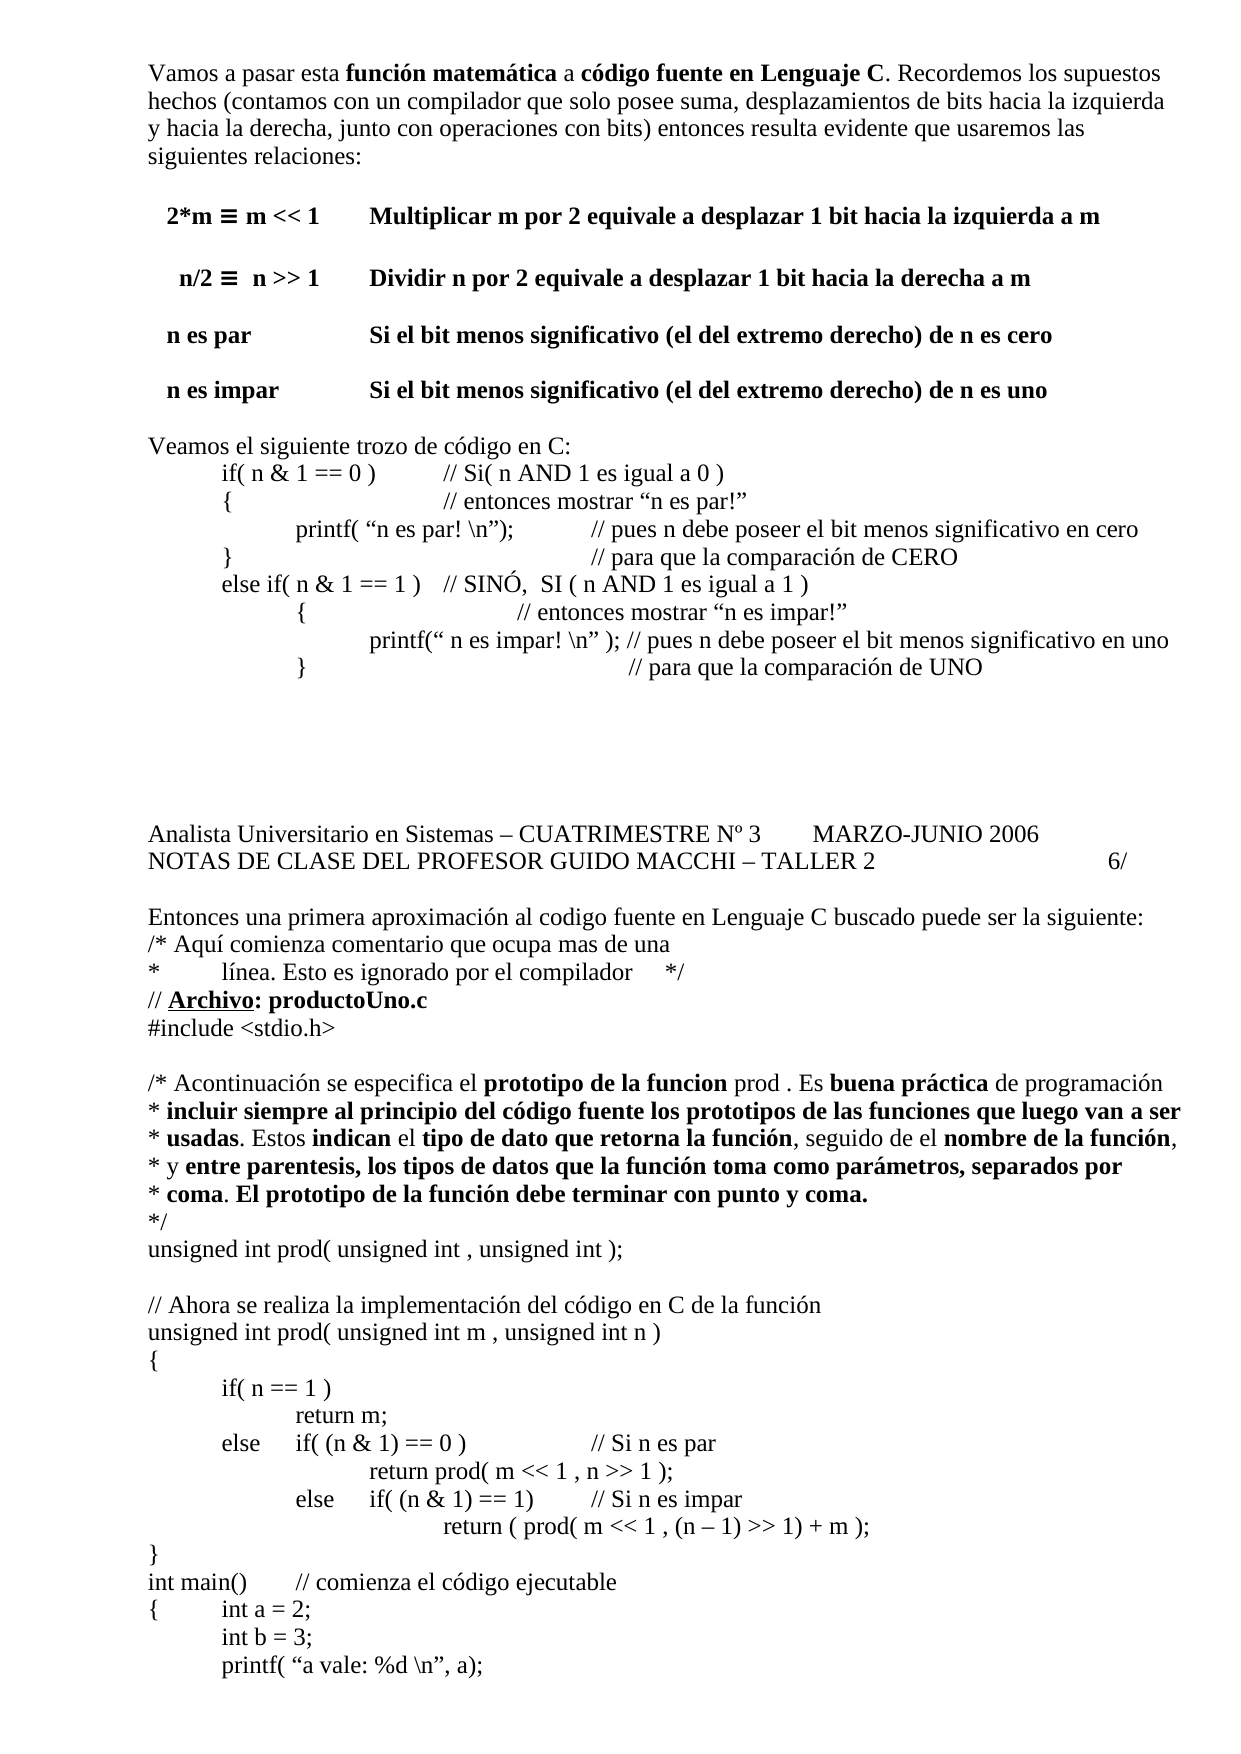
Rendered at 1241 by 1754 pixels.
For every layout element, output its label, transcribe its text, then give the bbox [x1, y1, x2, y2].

text } // para que la comparación de CERO [148, 543, 1181, 570]
text printf( “a vale: %d \n”, a); [148, 1651, 1181, 1679]
text * coma. El prototipo de la función debe terminar con punto y coma. [148, 1180, 1181, 1208]
text n es impar Si el bit menos significativo (el del extremo derecho) de n es uno [148, 376, 1181, 404]
text /* Acontinuación se especifica el prototipo de la funcion prod . Es buena práctica de programación [148, 1069, 1181, 1097]
text Veamos el siguiente trozo de código en C: [148, 432, 1181, 459]
text * línea. Esto es ignorado por el compilador */ [148, 958, 1181, 986]
text unsigned int prod( unsigned int , unsigned int ); [148, 1235, 1181, 1263]
text #include <stdio.h> [148, 1014, 1181, 1041]
text } [148, 1540, 1181, 1568]
text else if( (n & 1) == 1) // Si n es impar [148, 1485, 1181, 1512]
text Entonces una primera aproximación al codigo fuente en Lenguaje C buscado puede ser la siguiente: [148, 903, 1181, 931]
text Vamos a pasar esta función matemática a código fuente en Lenguaje C. Recordemos los supuestos hechos (contamos con un compilador que solo posee suma, desplazamientos de bits hacia la izquierda y hacia la derecha, junto con operaciones con bits) entonces resulta evidente que usaremos las siguientes relaciones: [148, 59, 1181, 170]
text n es par Si el bit menos significativo (el del extremo derecho) de n es cero [148, 321, 1181, 349]
text printf(“ n es impar! \n” ); // pues n debe poseer el bit menos significativo en uno [148, 626, 1181, 653]
text int b = 3; [148, 1623, 1181, 1651]
text else if( n & 1 == 1 ) // sinó, SI ( n AND 1 es igual a 1 ) [148, 570, 1181, 598]
text printf( “n es par! \n”); // pues n debe poseer el bit menos significativo en cero [148, 515, 1181, 543]
text return prod( m << 1 , n >> 1 ); [148, 1457, 1181, 1485]
text { // entonces mostrar “n es impar!” [148, 598, 1181, 626]
text Analista Universitario en Sistemas – CUATRIMESTRE Nº 3 MARZO-JUNIO 2006 [148, 820, 1181, 847]
text n/2 ≡ n >> 1 Dividir n por 2 equivale a desplazar 1 bit hacia la derecha a m [148, 259, 1181, 293]
text // Ahora se realiza la implementación del código en C de la función [148, 1291, 1181, 1318]
text */ [148, 1208, 1181, 1235]
text int main() // comienza el código ejecutable [148, 1568, 1181, 1596]
text NOTAS DE CLASE DEL PROFESOR GUIDO MACCHI – TALLER 2 6/ [148, 847, 1181, 875]
text else if( (n & 1) == 0 ) // Si n es par [148, 1429, 1181, 1457]
text { int a = 2; [148, 1596, 1181, 1623]
text } // para que la comparación de UNO [148, 653, 1181, 681]
text return m; [148, 1402, 1181, 1429]
text if( n == 1 ) [148, 1374, 1181, 1402]
text * y entre parentesis, los tipos de datos que la función toma como parámetros, separados por [148, 1152, 1181, 1180]
text * incluir siempre al principio del código fuente los prototipos de las funciones que luego van a ser [148, 1097, 1181, 1124]
text if( n & 1 == 0 ) // Si( n AND 1 es igual a 0 ) [148, 459, 1181, 487]
text { [148, 1346, 1181, 1374]
text /* Aquí comienza comentario que ocupa mas de una [148, 931, 1181, 958]
text // Archivo: productoUno.c [148, 986, 1181, 1014]
text { // entonces mostrar “n es par!” [148, 487, 1181, 515]
text 2*m ≡ m << 1 Multiplicar m por 2 equivale a desplazar 1 bit hacia la izquierda a m [148, 198, 1181, 232]
text unsigned int prod( unsigned int m , unsigned int n ) [148, 1318, 1181, 1346]
text * usadas. Estos indican el tipo de dato que retorna la función, seguido de el nombre de la función, [148, 1124, 1181, 1152]
text return ( prod( m << 1 , (n – 1) >> 1) + m ); [148, 1512, 1181, 1540]
